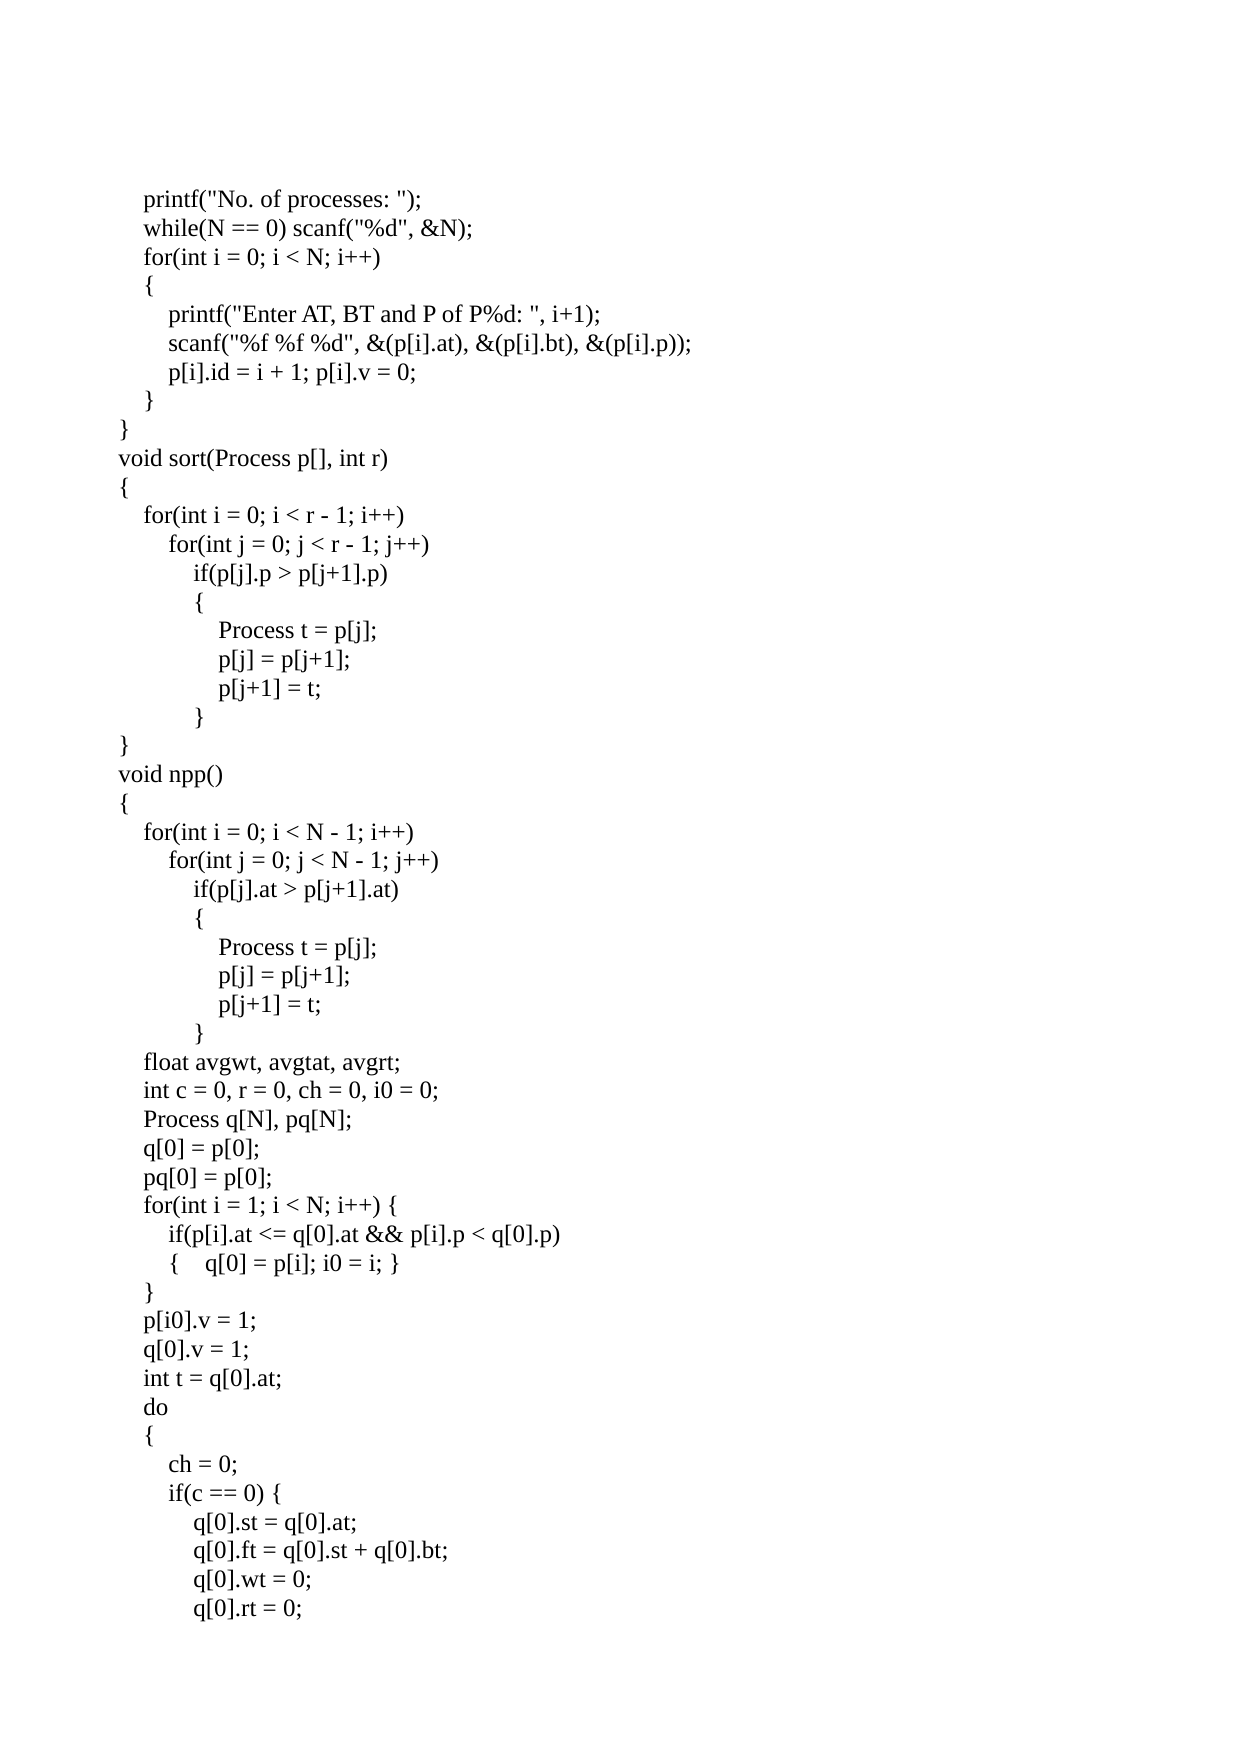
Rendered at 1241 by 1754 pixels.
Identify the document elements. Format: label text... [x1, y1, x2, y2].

text while(N == 0) scanf("%d", &N); [118, 213, 1122, 242]
text Process q[N], pq[N]; [118, 1104, 1122, 1133]
text for(int i = 0; i < r - 1; i++) [118, 501, 1122, 529]
text do [118, 1392, 1122, 1421]
text for(int i = 0; i < N - 1; i++) [118, 817, 1122, 846]
text for(int i = 0; i < N; i++) [118, 242, 1122, 271]
text { [118, 472, 1122, 501]
text { q[0] = p[i]; i0 = i; } [118, 1248, 1122, 1277]
text if(p[i].at <= q[0].at && p[i].p < q[0].p) [118, 1219, 1122, 1248]
text printf("No. of processes: "); [118, 184, 1122, 213]
text } [118, 414, 1122, 443]
text p[j+1] = t; [118, 989, 1122, 1018]
text for(int j = 0; j < N - 1; j++) [118, 846, 1122, 874]
text } [118, 731, 1122, 759]
text float avgwt, avgtat, avgrt; [118, 1047, 1122, 1076]
text q[0].st = q[0].at; [118, 1507, 1122, 1536]
text void sort(Process p[], int r) [118, 443, 1122, 472]
text q[0].wt = 0; [118, 1564, 1122, 1593]
text { [118, 1421, 1122, 1449]
text p[i0].v = 1; [118, 1306, 1122, 1334]
text Process t = p[j]; [118, 932, 1122, 961]
text q[0].ft = q[0].st + q[0].bt; [118, 1536, 1122, 1564]
text void npp() [118, 759, 1122, 788]
text int c = 0, r = 0, ch = 0, i0 = 0; [118, 1076, 1122, 1104]
text int t = q[0].at; [118, 1363, 1122, 1392]
text if(p[j].at > p[j+1].at) [118, 874, 1122, 903]
text q[0] = p[0]; [118, 1133, 1122, 1162]
text for(int i = 1; i < N; i++) { [118, 1191, 1122, 1219]
text { [118, 788, 1122, 817]
text { [118, 587, 1122, 616]
text p[i].id = i + 1; p[i].v = 0; [118, 357, 1122, 386]
text } [118, 1277, 1122, 1306]
text if(c == 0) { [118, 1478, 1122, 1507]
text Process t = p[j]; [118, 616, 1122, 644]
text p[j+1] = t; [118, 673, 1122, 702]
text for(int j = 0; j < r - 1; j++) [118, 529, 1122, 558]
text q[0].rt = 0; [118, 1593, 1122, 1622]
text { [118, 271, 1122, 299]
text q[0].v = 1; [118, 1334, 1122, 1363]
text scanf("%f %f %d", &(p[i].at), &(p[i].bt), &(p[i].p)); [118, 328, 1122, 357]
text printf("Enter AT, BT and P of P%d: ", i+1); [118, 299, 1122, 328]
text ch = 0; [118, 1449, 1122, 1478]
text p[j] = p[j+1]; [118, 961, 1122, 989]
text } [118, 1018, 1122, 1047]
text pq[0] = p[0]; [118, 1162, 1122, 1191]
text { [118, 903, 1122, 932]
text } [118, 702, 1122, 731]
text if(p[j].p > p[j+1].p) [118, 558, 1122, 587]
text p[j] = p[j+1]; [118, 644, 1122, 673]
text } [118, 386, 1122, 414]
